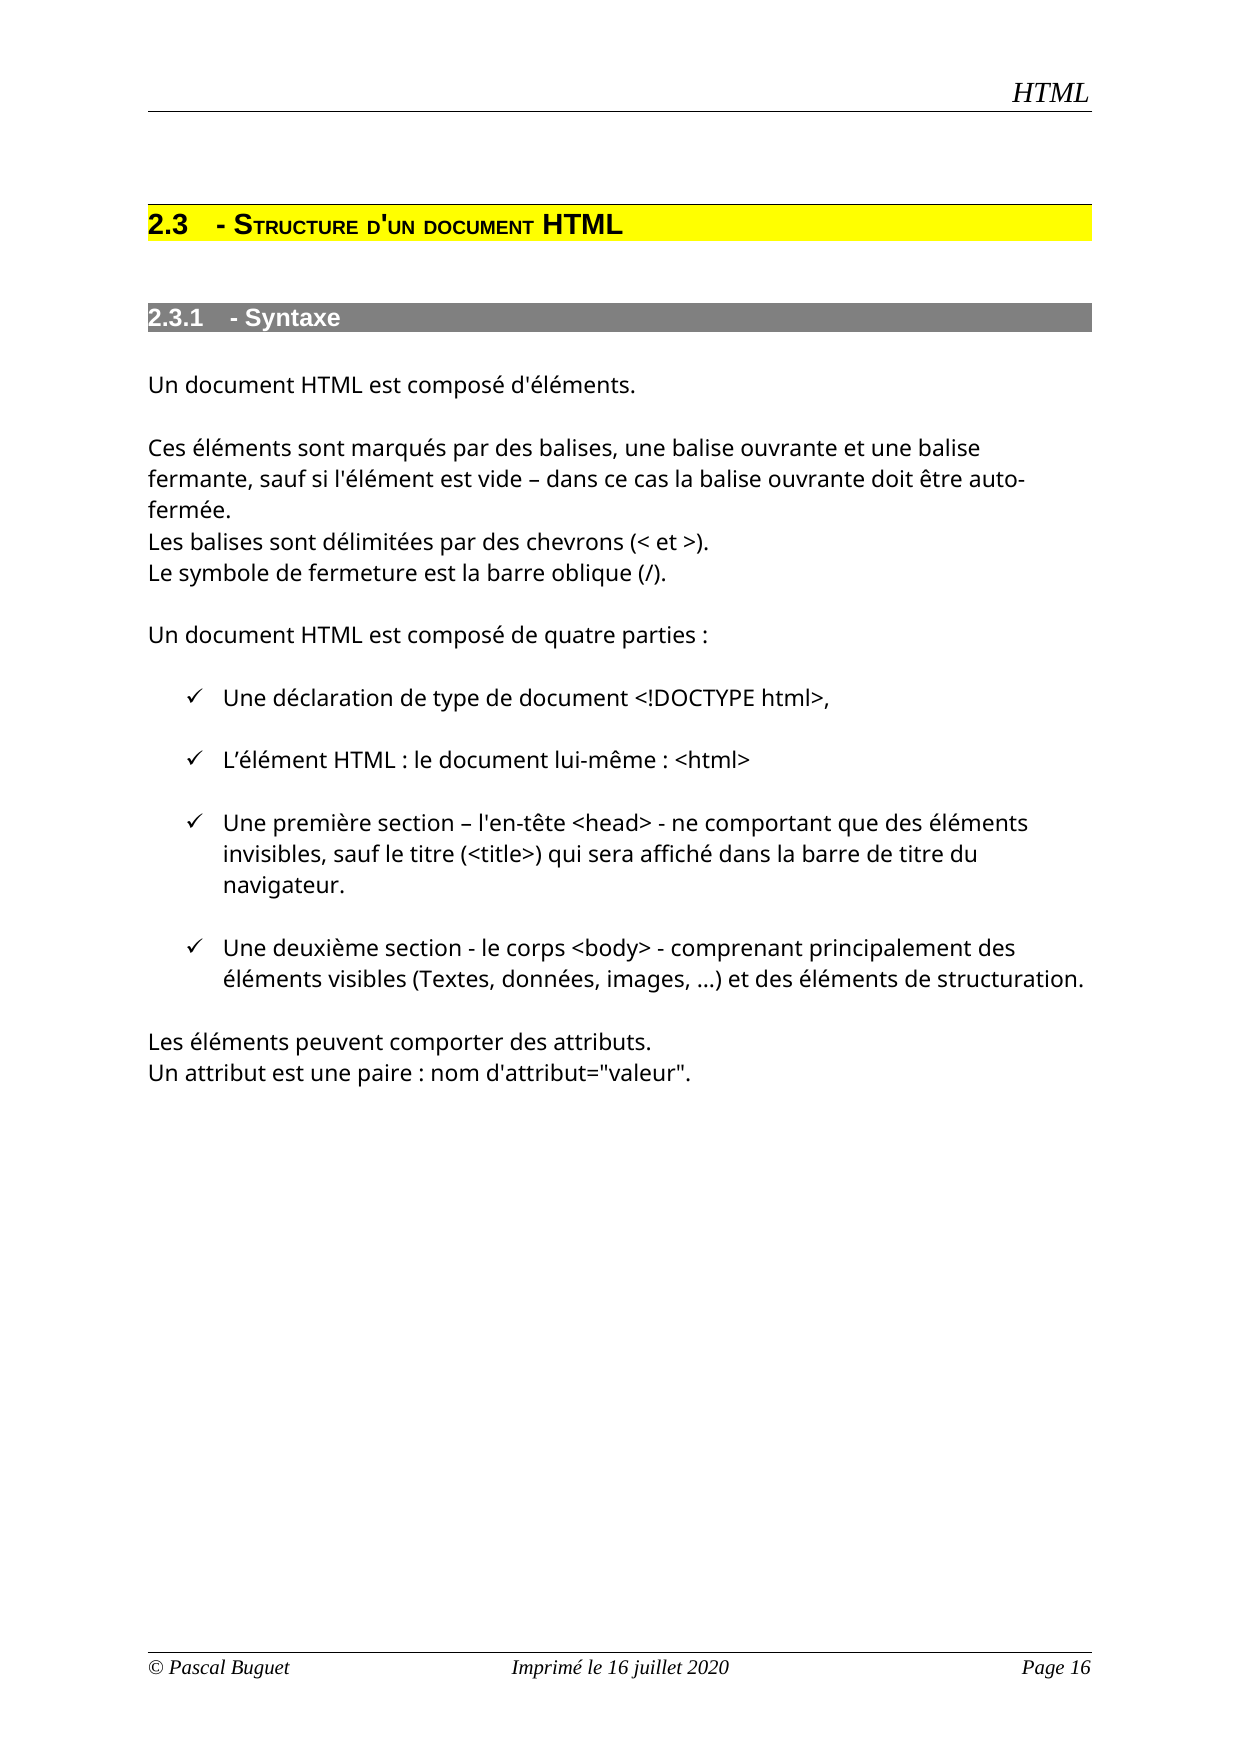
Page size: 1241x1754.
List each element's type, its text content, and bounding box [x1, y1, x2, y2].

list Une déclaration de type de document <!DOCTYPE html>, [185, 682, 1092, 713]
list Une deuxième section - le corps <body> - comprenant principalement des éléments visibles (Textes, données, images, …) et des éléments de structuration. [185, 932, 1092, 994]
text Le symbole de fermeture est la barre oblique (/). [148, 557, 1092, 588]
subtitle - Structure d'un document HTML [148, 205, 1092, 241]
text Un document HTML est composé d'éléments. [148, 369, 1092, 401]
text Un document HTML est composé de quatre parties : [148, 619, 1092, 651]
text Un attribut est une paire : nom d'attribut="valeur". [148, 1057, 1092, 1088]
subtitle - Syntaxe [148, 303, 1092, 332]
text Les éléments peuvent comporter des attributs. [148, 1026, 1092, 1057]
text Les balises sont délimitées par des chevrons (< et >). [148, 526, 1092, 557]
list Une première section – l'en-tête <head> - ne comportant que des éléments invisibles, sauf le titre (<title>) qui sera affiché dans la barre de titre du navigateur. [185, 807, 1092, 901]
list L’élément HTML : le document lui-même : <html> [185, 744, 1092, 776]
text Ces éléments sont marqués par des balises, une balise ouvrante et une balise fermante, sauf si l'élément est vide – dans ce cas la balise ouvrante doit être auto-fermée. [148, 432, 1092, 526]
